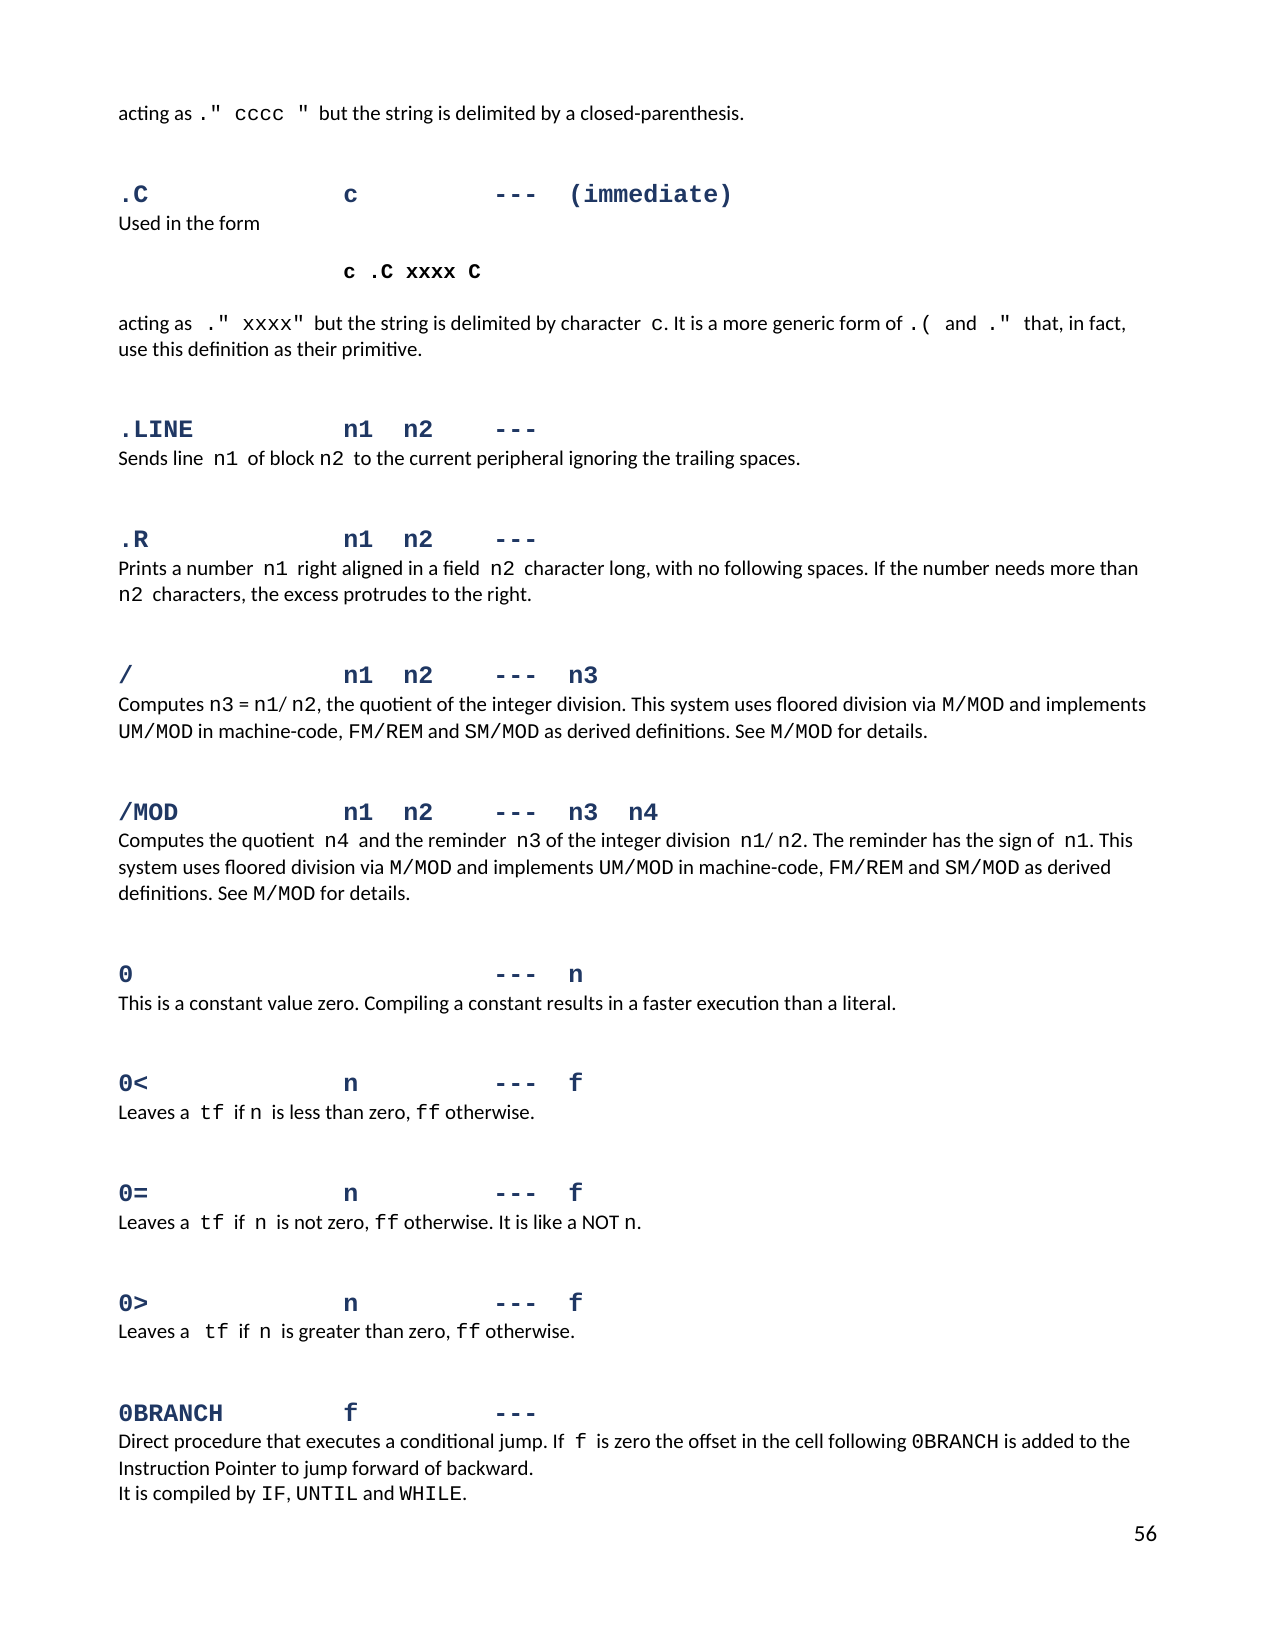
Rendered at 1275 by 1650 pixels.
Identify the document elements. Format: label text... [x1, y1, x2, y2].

text c .C xxxx C [118, 261, 1157, 285]
text Used in the form [118, 210, 1157, 236]
subtitle .C c --- (immediate) [118, 182, 1157, 210]
text acting as ." xxxx" but the string is delimited by character c. It is a more generic form of .( and ." that, in fact, use this definition as their primitive. [118, 310, 1157, 362]
subtitle 0BRANCH f --- [118, 1400, 1157, 1428]
text Leaves a tf if n is not zero, ff otherwise. It is like a NOT n. [118, 1209, 1157, 1235]
text This is a constant value zero. Compiling a constant results in a faster execution than a literal. [118, 990, 1157, 1016]
subtitle / n1 n2 --- n3 [118, 663, 1157, 691]
subtitle 0 --- n [118, 962, 1157, 990]
subtitle 0< n --- f [118, 1071, 1157, 1099]
text Leaves a tf if n is greater than zero, ff otherwise. [118, 1319, 1157, 1345]
text acting as ." cccc " but the string is delimited by a closed-parenthesis. [118, 100, 1157, 127]
subtitle 0> n --- f [118, 1290, 1157, 1319]
text It is compiled by IF, UNTIL and WHILE. [118, 1480, 1157, 1507]
text Direct procedure that executes a conditional jump. If f is zero the offset in the cell following 0BRANCH is added to the Instruction Pointer to jump forward of backward. [118, 1428, 1157, 1480]
text Sends line n1 of block n2 to the current peripheral ignoring the trailing spaces. [118, 445, 1157, 472]
text Leaves a tf if n is less than zero, ff otherwise. [118, 1099, 1157, 1126]
subtitle .R n1 n2 --- [118, 527, 1157, 555]
text Computes n3 = n1/ n2, the quotient of the integer division. This system uses floored division via M/MOD and implements UM/MOD in machine-code, FM/REM and SM/MOD as derived definitions. See M/MOD for details. [118, 691, 1157, 744]
subtitle /MOD n1 n2 --- n3 n4 [118, 799, 1157, 828]
text Prints a number n1 right aligned in a field n2 character long, with no following spaces. If the number needs more than n2 characters, the excess protrudes to the right. [118, 555, 1157, 608]
subtitle 0= n --- f [118, 1181, 1157, 1209]
text Computes the quotient n4 and the reminder n3 of the integer division n1/ n2. The reminder has the sign of n1. This system uses floored division via M/MOD and implements UM/MOD in machine-code, FM/REM and SM/MOD as derived definitions. See M/MOD for details. [118, 828, 1157, 907]
subtitle .LINE n1 n2 --- [118, 417, 1157, 445]
